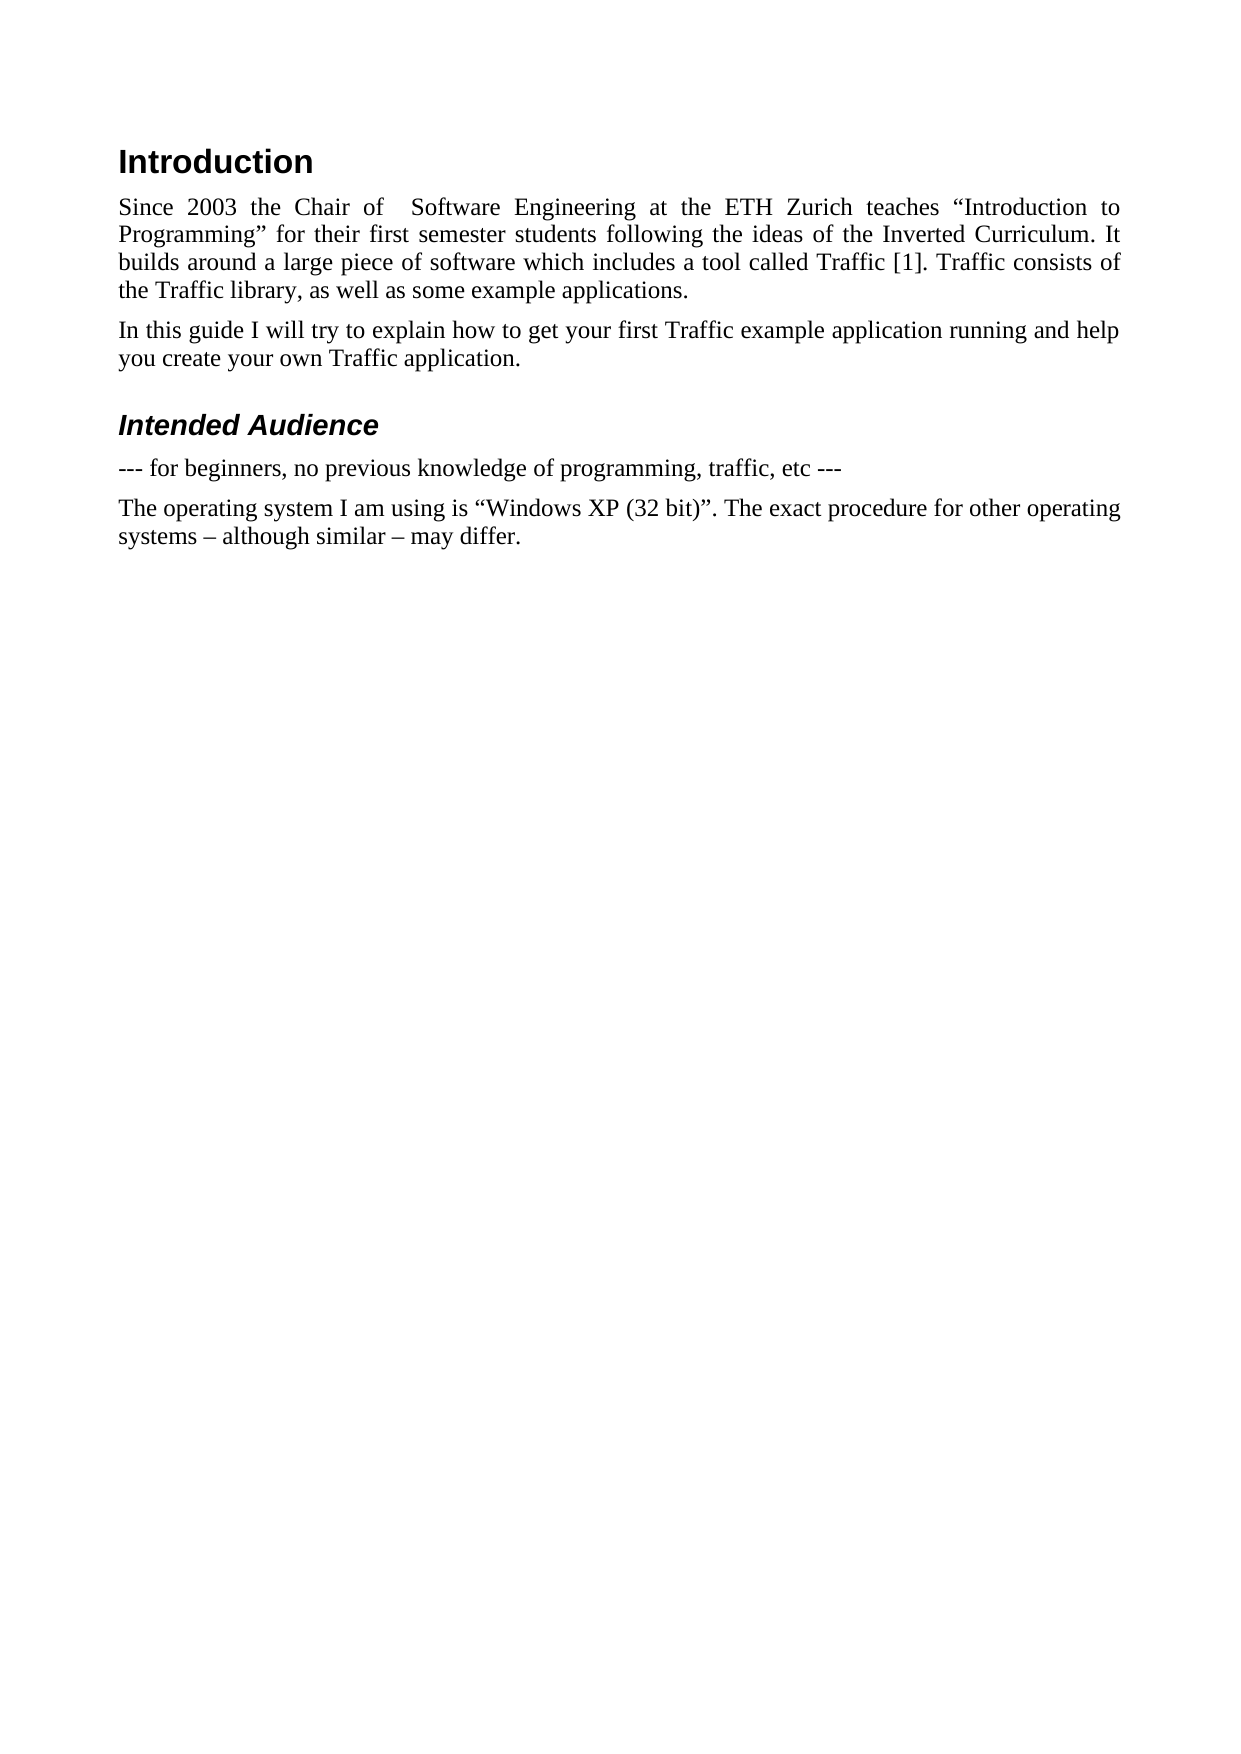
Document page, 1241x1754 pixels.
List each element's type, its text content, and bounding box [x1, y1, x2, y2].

text --- for beginners, no previous knowledge of programming, traffic, etc --- [118, 454, 1122, 482]
text Since 2003 the Chair of Software Engineering at the ETH Zurich teaches “Introduction to Programming” for their first semester students following the ideas of the Inverted Curriculum. It builds around a large piece of software which includes a tool called Traffic [1]. Traffic consists of the Traffic library, as well as some example applications. [118, 193, 1122, 304]
text The operating system I am using is “Windows XP (32 bit)”. The exact procedure for other operating systems – although similar – may differ. [118, 494, 1122, 550]
subtitle Intended Audience [118, 409, 1122, 442]
subtitle Introduction [118, 143, 1122, 180]
text In this guide I will try to explain how to get your first Traffic example application running and help you create your own Traffic application. [118, 316, 1122, 372]
